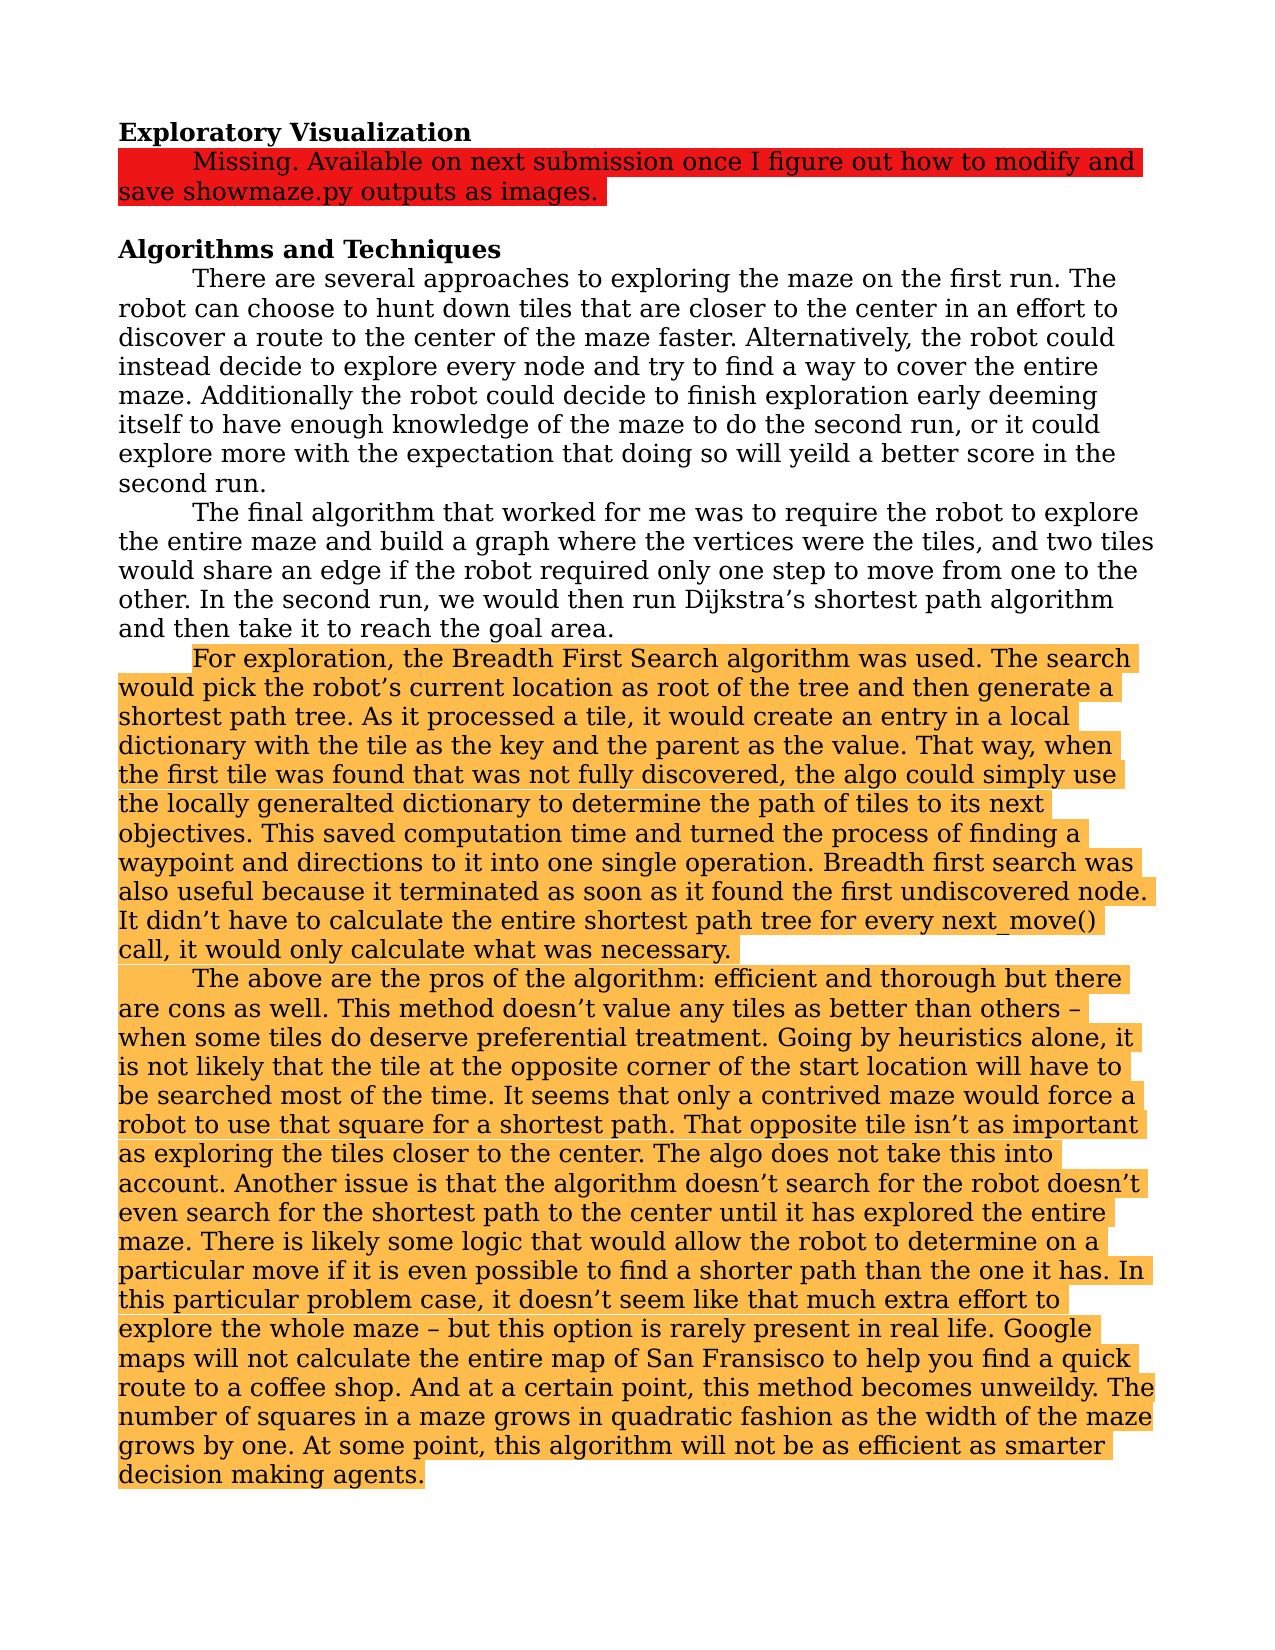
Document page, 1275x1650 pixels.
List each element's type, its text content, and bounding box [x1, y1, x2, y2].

text Exploratory Visualization [118, 118, 1157, 147]
text For exploration, the Breadth First Search algorithm was used. The search would pick the robot’s current location as root of the tree and then generate a shortest path tree. As it processed a tile, it would create an entry in a local dictionary with the tile as the key and the parent as the value. That way, when the first tile was found that was not fully discovered, the algo could simply use the locally generalted dictionary to determine the path of tiles to its next objectives. This saved computation time and turned the process of finding a waypoint and directions to it into one single operation. Breadth first search was also useful because it terminated as soon as it found the first undiscovered node. It didn’t have to calculate the entire shortest path tree for every next_move() call, it would only calculate what was necessary. [118, 644, 1157, 964]
text Missing. Available on next submission once I figure out how to modify and save showmaze.py outputs as images. [118, 147, 1157, 206]
text The final algorithm that worked for me was to require the robot to explore the entire maze and build a graph where the vertices were the tiles, and two tiles would share an edge if the robot required only one step to move from one to the other. In the second run, we would then run Dijkstra’s shortest path algorithm and then take it to reach the goal area. [118, 498, 1157, 644]
text Algorithms and Techniques [118, 235, 1157, 264]
text The above are the pros of the algorithm: efficient and thorough but there are cons as well. This method doesn’t value any tiles as better than others – when some tiles do deserve preferential treatment. Going by heuristics alone, it is not likely that the tile at the opposite corner of the start location will have to be searched most of the time. It seems that only a contrived maze would force a robot to use that square for a shortest path. That opposite tile isn’t as important as exploring the tiles closer to the center. The algo does not take this into account. Another issue is that the algorithm doesn’t search for the robot doesn’t even search for the shortest path to the center until it has explored the entire maze. There is likely some logic that would allow the robot to determine on a particular move if it is even possible to find a shorter path than the one it has. In this particular problem case, it doesn’t seem like that much extra effort to explore the whole maze – but this option is rarely present in real life. Google maps will not calculate the entire map of San Fransisco to help you find a quick route to a coffee shop. And at a certain point, this method becomes unweildy. The number of squares in a maze grows in quadratic fashion as the width of the maze grows by one. At some point, this algorithm will not be as efficient as smarter decision making agents. [118, 964, 1157, 1489]
text There are several approaches to exploring the maze on the first run. The robot can choose to hunt down tiles that are closer to the center in an effort to discover a route to the center of the maze faster. Alternatively, the robot could instead decide to explore every node and try to find a way to cover the entire maze. Additionally the robot could decide to finish exploration early deeming itself to have enough knowledge of the maze to do the second run, or it could explore more with the expectation that doing so will yeild a better score in the second run. [118, 264, 1157, 498]
